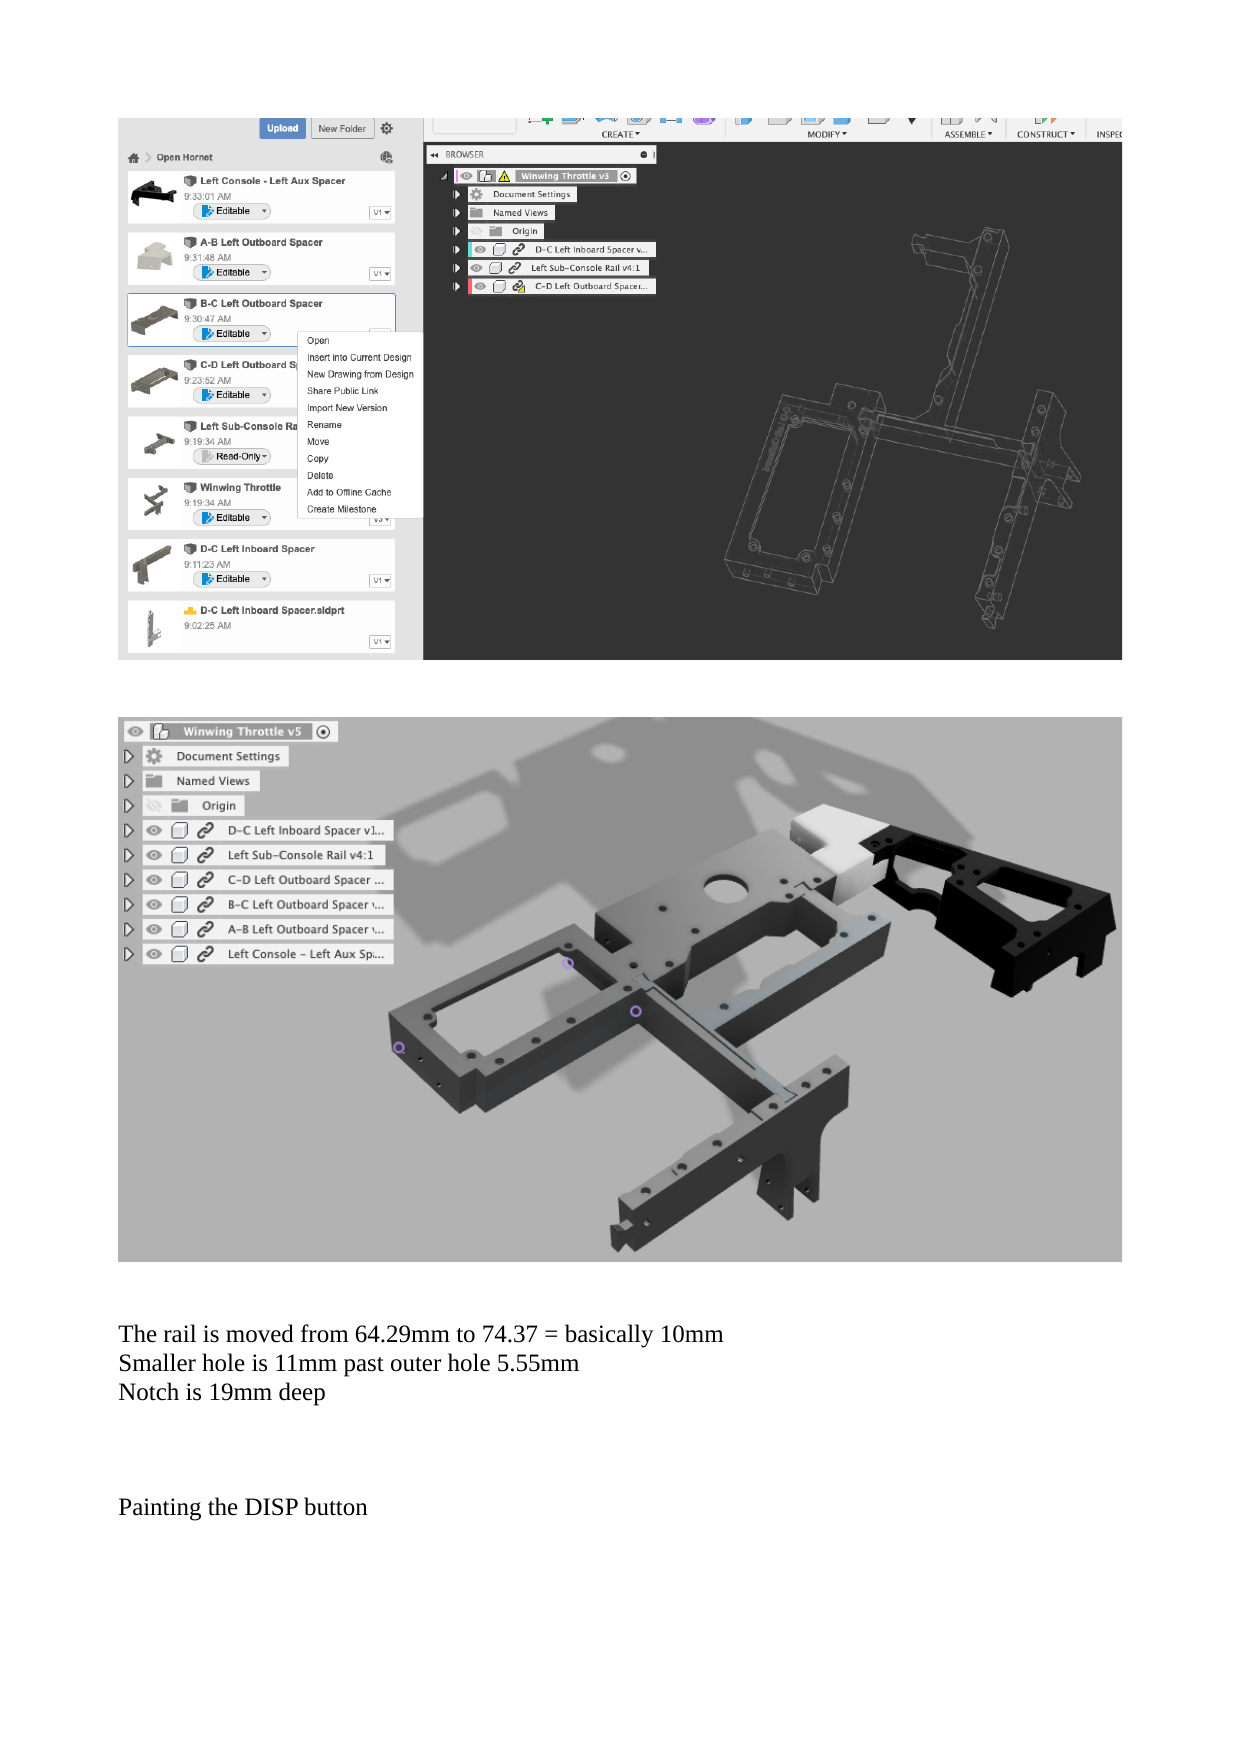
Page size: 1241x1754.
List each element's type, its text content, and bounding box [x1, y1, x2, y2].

text Notch is 19mm deep [118, 1377, 1122, 1405]
text Smaller hole is 11mm past outer hole 5.55mm [118, 1348, 1122, 1377]
text The rail is moved from 64.29mm to 74.37 = basically 10mm [118, 1319, 1122, 1348]
picture [118, 717, 1123, 1262]
text Painting the DISP button [118, 1492, 1122, 1520]
picture [118, 118, 1123, 660]
